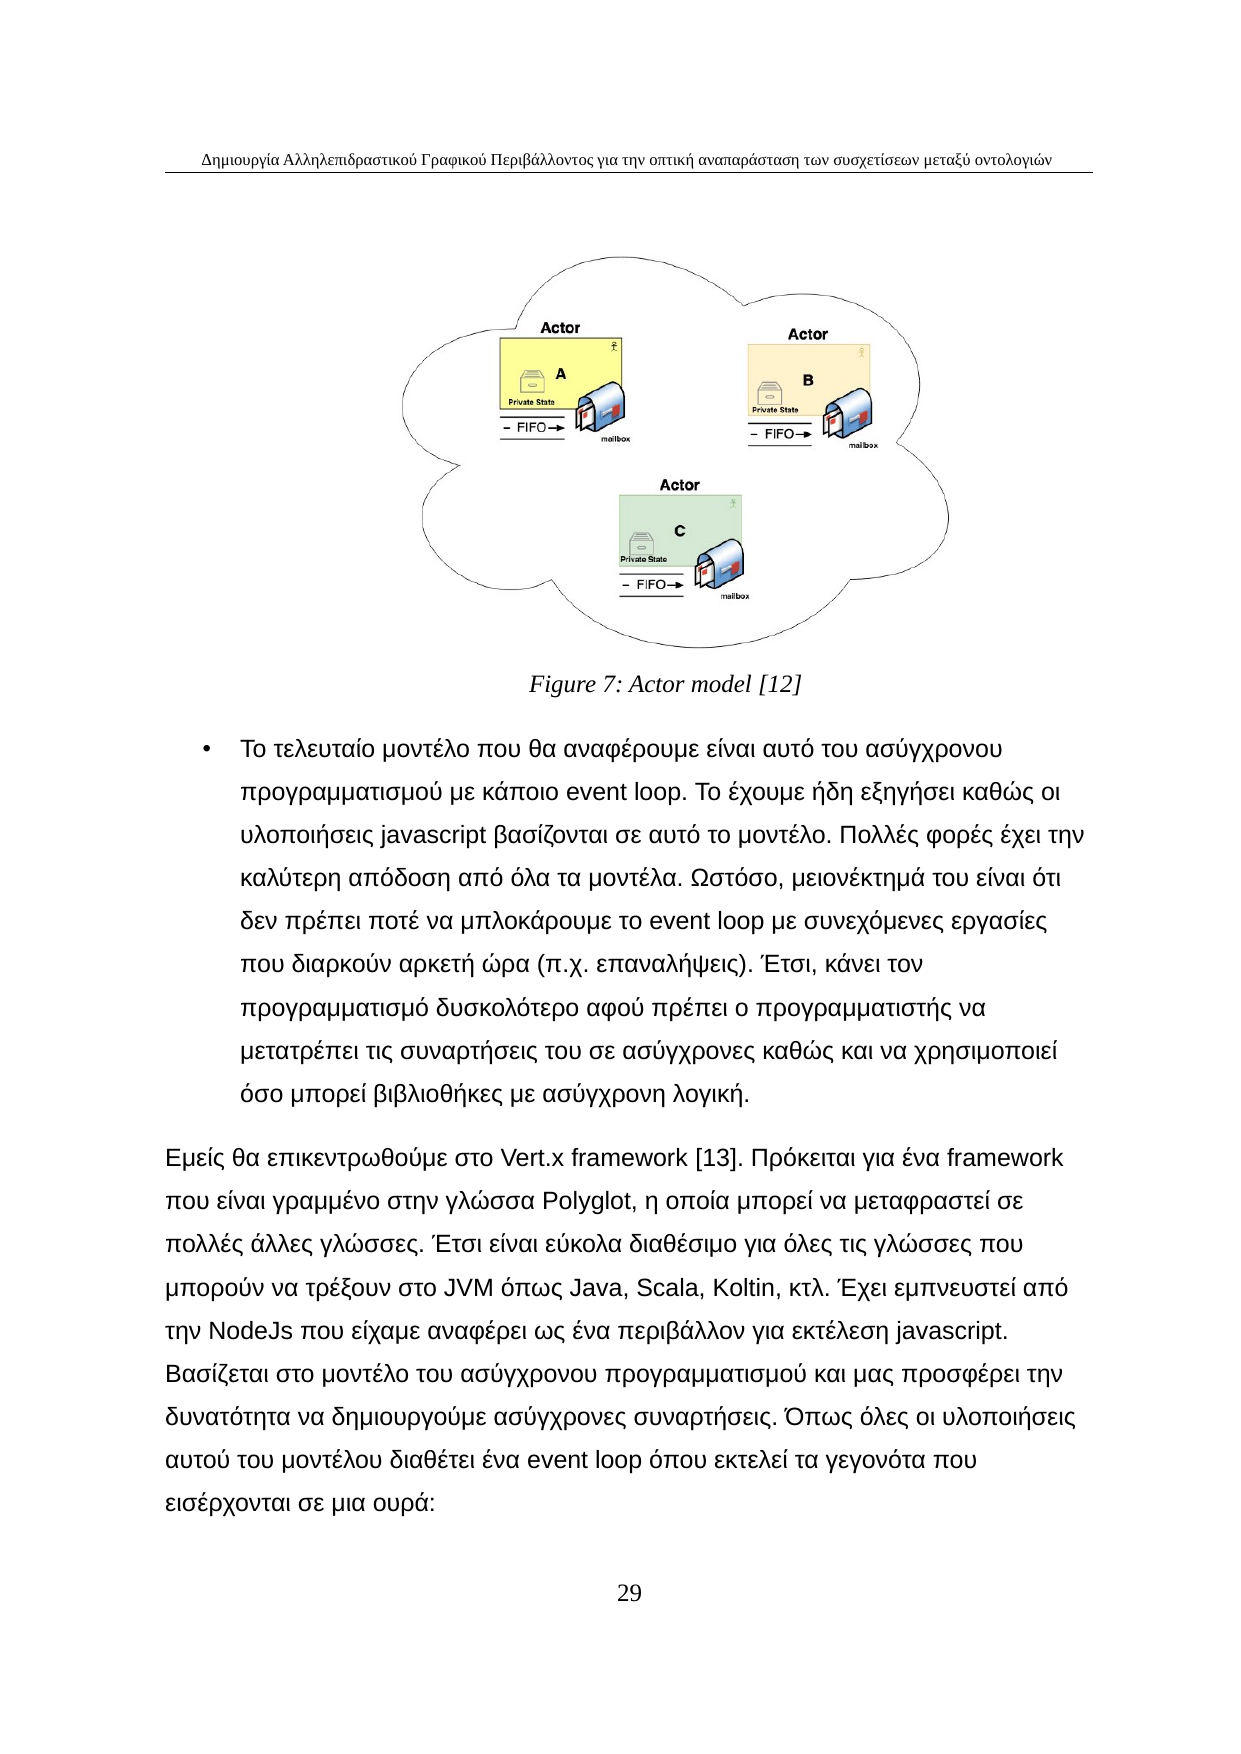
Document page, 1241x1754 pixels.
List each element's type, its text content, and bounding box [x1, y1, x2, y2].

list Figure 7: Actor model [12] [362, 670, 971, 698]
text Εμείς θα επικεντρωθούμε στο Vert.x framework [13]. Πρόκειται για ένα framework που είναι γραμμένο στην γλώσσα Polyglot, η οποία μπορεί να μεταφραστεί σε πολλές άλλες γλώσσες. Έτσι είναι εύκολα διαθέσιμο για όλες τις γλώσσες που μπορούν να τρέξουν στο JVM όπως Java, Scala, Koltin, κτλ. Έχει εμπνευστεί από την NodeJs που είχαμε αναφέρει ως ένα περιβάλλον για εκτέλεση javascript. Βασίζεται στο μοντέλο του ασύγχρονου προγραμματισμού και μας προσφέρει την δυνατότητα να δημιουργούμε ασύγχρονες συναρτήσεις. Όπως όλες οι υλοποιήσεις αυτού του μοντέλου διαθέτει ένα event loop όπου εκτελεί τα γεγονότα που εισέρχονται σε μια ουρά: [165, 1143, 1093, 1517]
picture [362, 214, 972, 670]
list Το τελευταίο μοντέλο που θα αναφέρουμε είναι αυτό του ασύγχρονου προγραμματισμού με κάποιο event loop. Το έχουμε ήδη εξηγήσει καθώς οι υλοποιήσεις javascript βασίζονται σε αυτό το μοντέλο. Πολλές φορές έχει την καλύτερη απόδοση από όλα τα μοντέλα. Ωστόσο, μειονέκτημά του είναι ότι δεν πρέπει ποτέ να μπλοκάρουμε το event loop με συνεχόμενες εργασίες που διαρκούν αρκετή ώρα (π.χ. επαναλήψεις). Έτσι, κάνει τον προγραμματισμό δυσκολότερο αφού πρέπει ο προγραμματιστής να μετατρέπει τις συναρτήσεις του σε ασύγχρονες καθώς και να χρησιμοποιεί όσο μπορεί βιβλιοθήκες με ασύγχρονη λογική. [202, 734, 1093, 1108]
